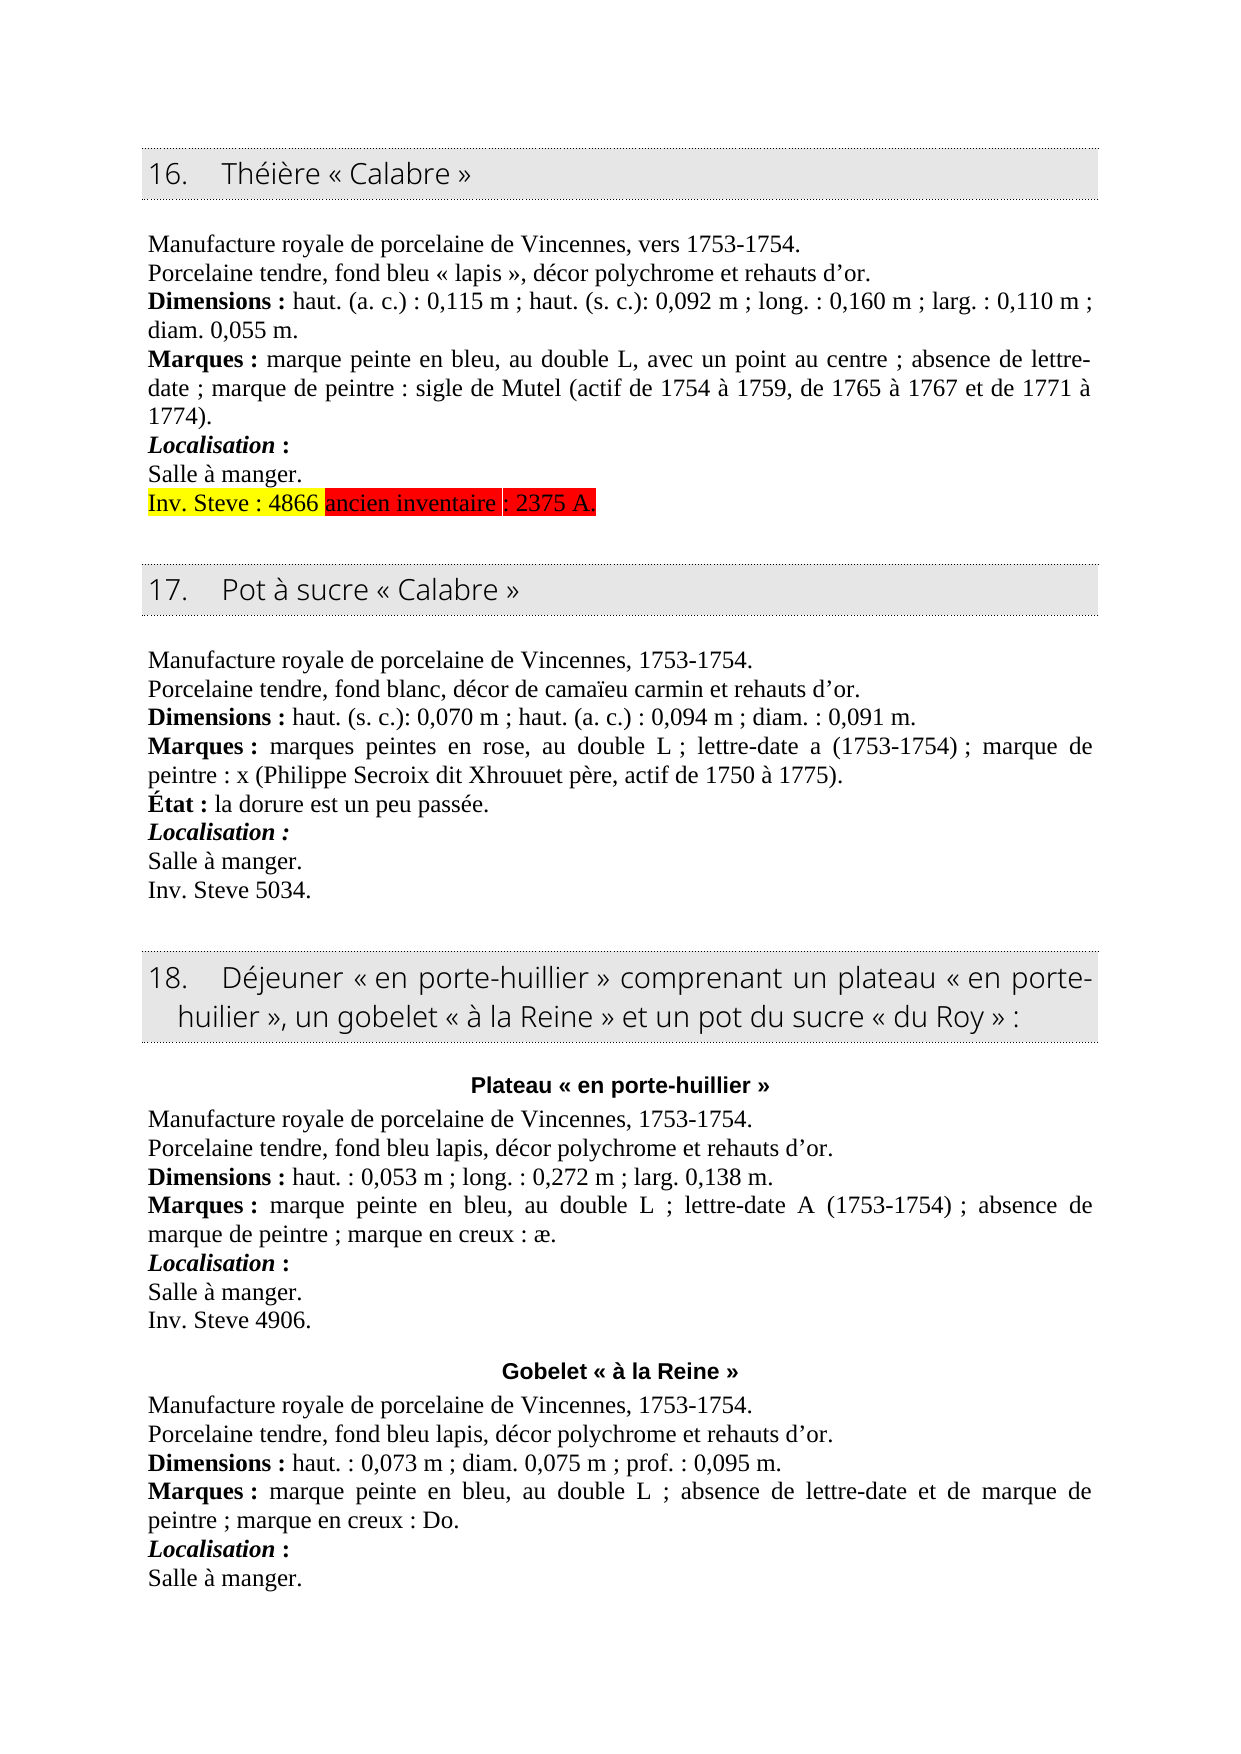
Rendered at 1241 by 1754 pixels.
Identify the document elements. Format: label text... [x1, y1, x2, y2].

text Manufacture royale de porcelaine de Vincennes, 1753-1754. [148, 645, 1093, 674]
text Manufacture royale de porcelaine de Vincennes, 1753-1754. [148, 1104, 1093, 1133]
text Inv. Steve 4906. [148, 1305, 1093, 1334]
text Manufacture royale de porcelaine de Vincennes, vers 1753-1754. [148, 229, 1093, 258]
text État : la dorure est un peu passée. [148, 789, 1093, 817]
text Salle à manger. [148, 1277, 1093, 1305]
text Dimensions : haut. : 0,053 m ; long. : 0,272 m ; larg. 0,138 m. [148, 1162, 1093, 1190]
text Porcelaine tendre, fond bleu « lapis », décor polychrome et rehauts d’or. [148, 258, 1093, 286]
text Marques : marque peinte en bleu, au double L ; lettre-date A (1753-1754) ; absence de marque de peintre ; marque en creux : æ. [148, 1190, 1093, 1248]
text Dimensions : haut. (s. c.): 0,070 m ; haut. (a. c.) : 0,094 m ; diam. : 0,091 m. [148, 702, 1093, 731]
subtitle Pot à sucre « Calabre » [142, 564, 1098, 615]
text Marques : marques peintes en rose, au double L ; lettre-date a (1753-1754) ; marque de peintre : x (Philippe Secroix dit Xhrouuet père, actif de 1750 à 1775). [148, 731, 1093, 789]
subtitle Gobelet « à la Reine » [148, 1358, 1093, 1384]
text Porcelaine tendre, fond bleu lapis, décor polychrome et rehauts d’or. [148, 1419, 1093, 1448]
text Salle à manger. [148, 846, 1093, 875]
text Porcelaine tendre, fond blanc, décor de camaïeu carmin et rehauts d’or. [148, 674, 1093, 702]
subtitle Plateau « en porte-huillier » [148, 1072, 1093, 1098]
text Localisation : [148, 817, 1093, 846]
text Inv. Steve 5034. [148, 875, 1093, 904]
text Marques : marque peinte en bleu, au double L, avec un point au centre ; absence de lettre-date ; marque de peintre : sigle de Mutel (actif de 1754 à 1759, de 1765 à 1767 et de 1771 à 1774). [148, 344, 1093, 430]
text Salle à manger. [148, 1563, 1093, 1591]
text Inv. Steve : 4866 ancien inventaire : 2375 A. [148, 488, 1093, 516]
text Localisation : [148, 430, 1093, 459]
text Localisation : [148, 1534, 1093, 1563]
subtitle Déjeuner « en porte-huillier » comprenant un plateau « en porte-huilier », un gobelet « à la Reine » et un pot du sucre « du Roy » : [142, 951, 1098, 1042]
text Porcelaine tendre, fond bleu lapis, décor polychrome et rehauts d’or. [148, 1133, 1093, 1162]
text Salle à manger. [148, 459, 1093, 488]
subtitle Théière « Calabre » [142, 148, 1098, 199]
text Dimensions : haut. : 0,073 m ; diam. 0,075 m ; prof. : 0,095 m. [148, 1448, 1093, 1476]
text Localisation : [148, 1248, 1093, 1277]
text Dimensions : haut. (a. c.) : 0,115 m ; haut. (s. c.): 0,092 m ; long. : 0,160 m ; larg. : 0,110 m ; diam. 0,055 m. [148, 286, 1093, 344]
text Marques : marque peinte en bleu, au double L ; absence de lettre-date et de marque de peintre ; marque en creux : Do. [148, 1476, 1093, 1534]
text Manufacture royale de porcelaine de Vincennes, 1753-1754. [148, 1390, 1093, 1419]
